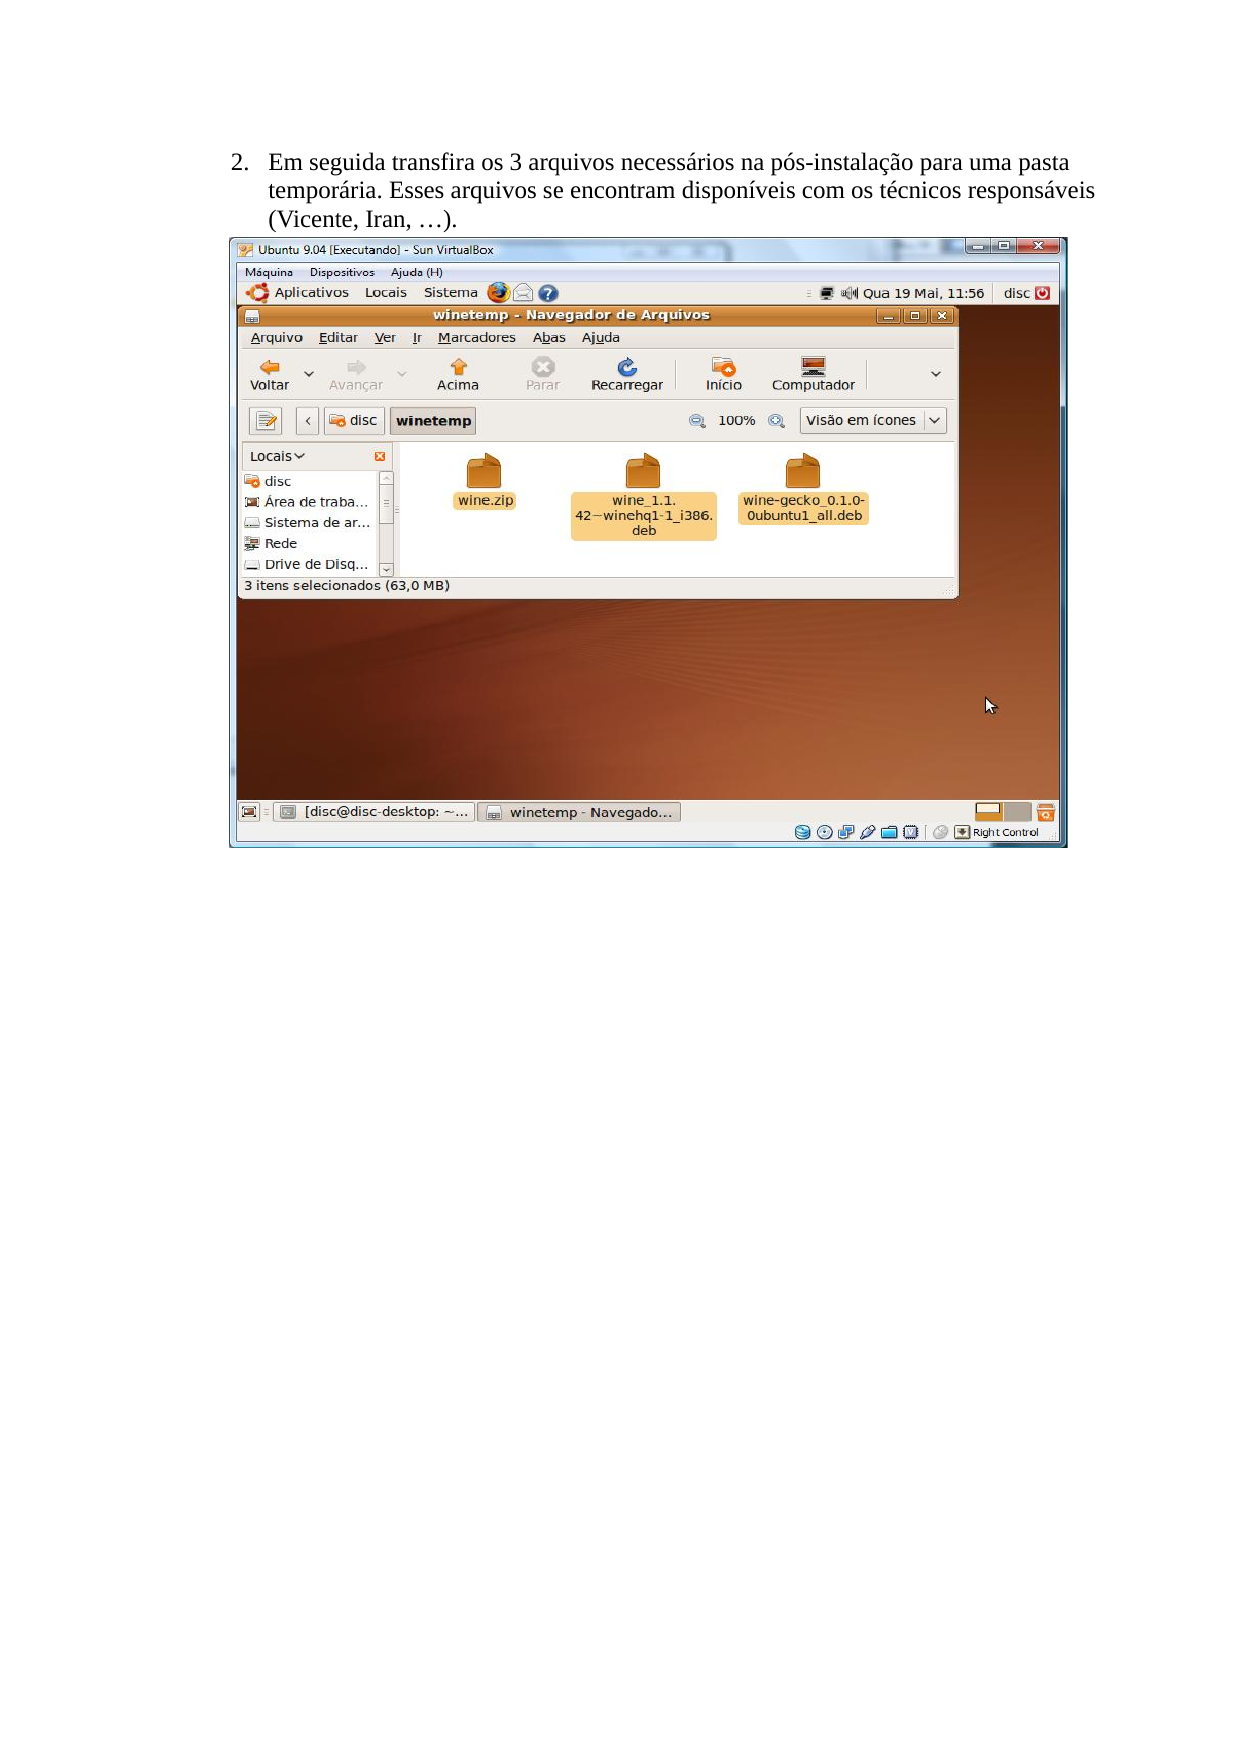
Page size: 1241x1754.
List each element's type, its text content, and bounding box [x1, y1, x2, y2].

list Em seguida transfira os 3 arquivos necessários na pós-instalação para uma pasta temporária. Esses arquivos se encontram disponíveis com os técnicos responsáveis (Vicente, Iran, …). [231, 147, 1122, 233]
picture [229, 237, 1068, 848]
